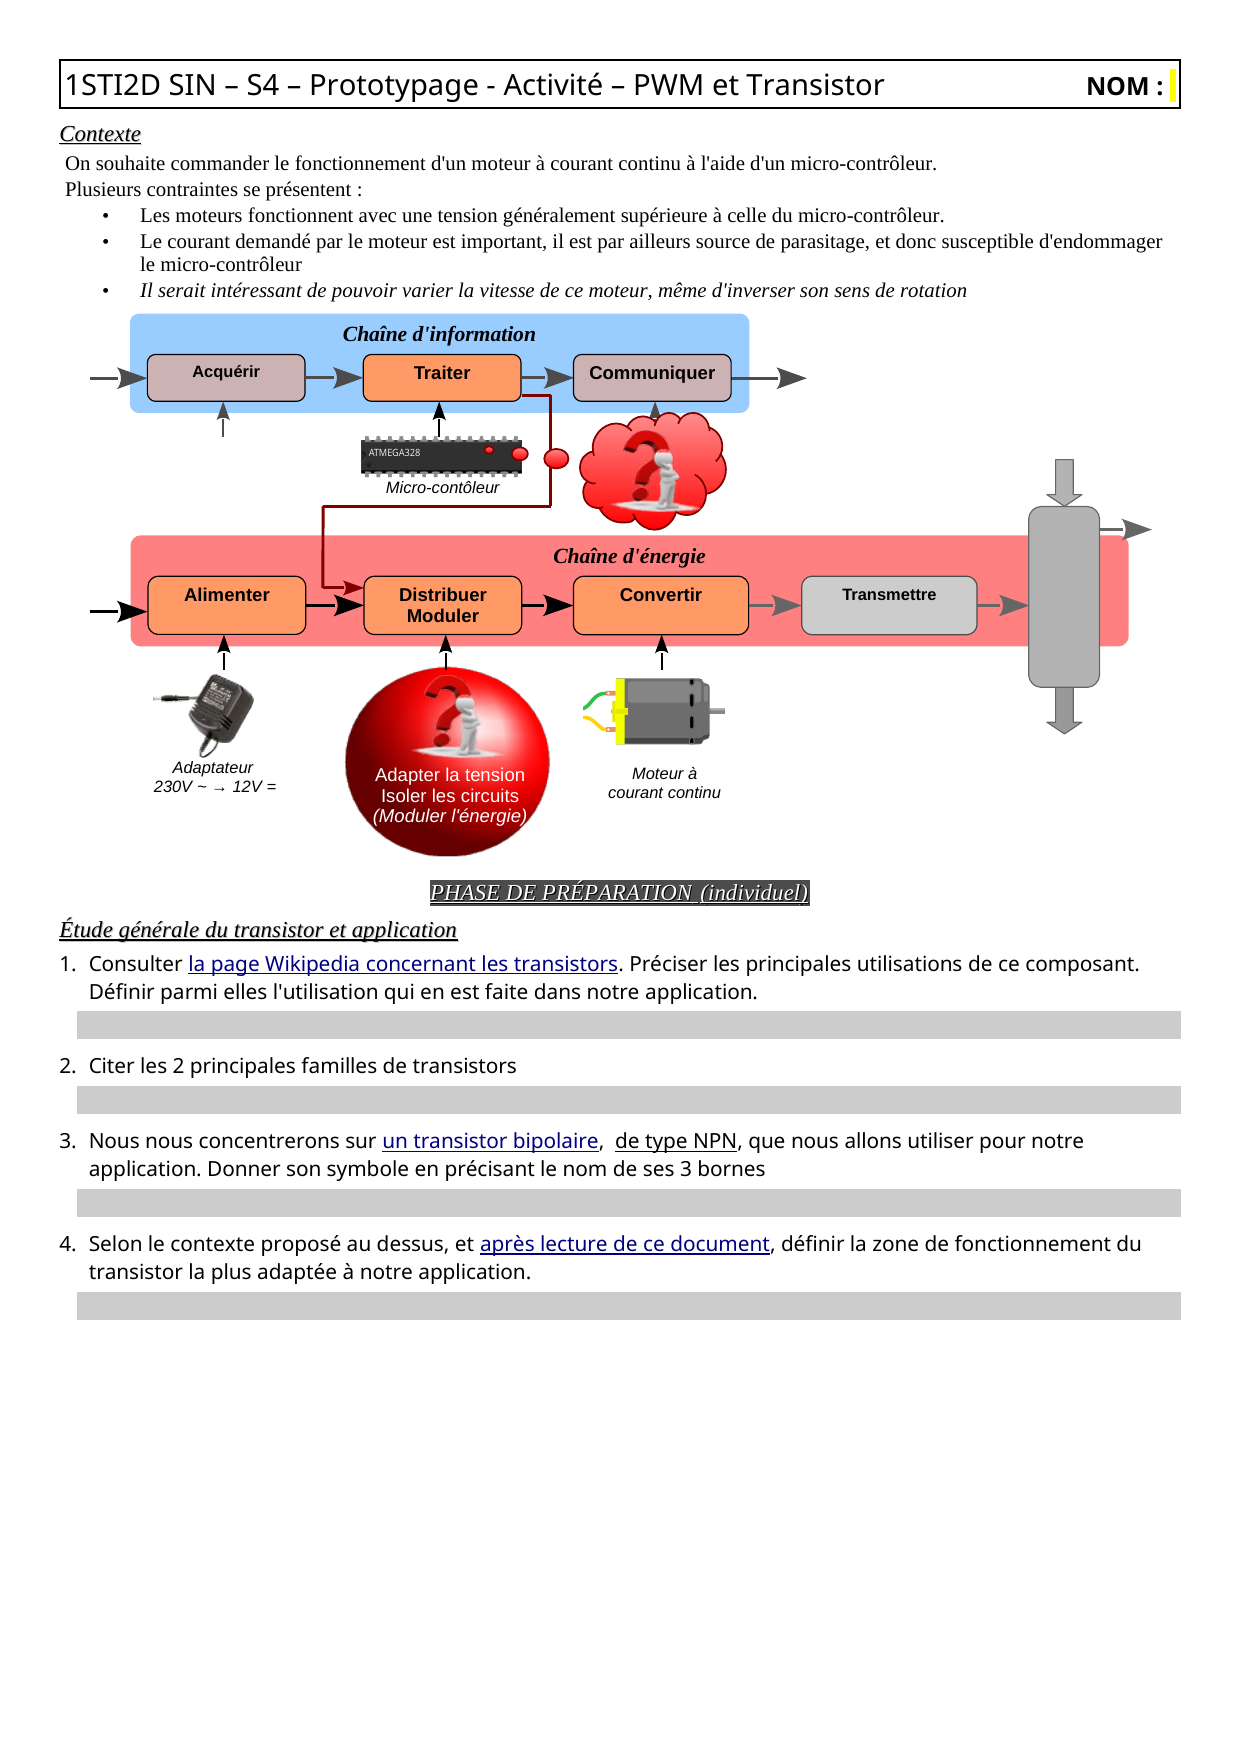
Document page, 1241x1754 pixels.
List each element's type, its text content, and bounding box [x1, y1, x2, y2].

list Il serait intéressant de pouvoir varier la vitesse de ce moteur, même d'inverser son sens de rotation [102, 279, 1181, 302]
list Les moteurs fonctionnent avec une tension généralement supérieure à celle du micro-contrôleur. [102, 204, 1181, 227]
subtitle Contexte [59, 121, 1181, 146]
subtitle Citer les 2 principales familles de transistors [59, 1052, 1181, 1080]
subtitle Selon le contexte proposé au dessus, et après lecture de ce document, définir la zone de fonctionnement du transistor la plus adaptée à notre application. [59, 1229, 1181, 1286]
subtitle Consulter la page Wikipedia concernant les transistors. Préciser les principales utilisations de ce composant. Définir parmi elles l'utilisation qui en est faite dans notre application. [59, 949, 1181, 1005]
subtitle PHASE DE PRÉPARATION (individuel) [59, 880, 1181, 906]
text On souhaite commander le fonctionnement d'un moteur à courant continu à l'aide d'un micro-contrôleur. [65, 152, 1181, 175]
subtitle Étude générale du transistor et application [59, 917, 1181, 943]
subtitle Nous nous concentrerons sur un transistor bipolaire, de type NPN, que nous allons utiliser pour notre application. Donner son symbole en précisant le nom de ses 3 bornes [59, 1126, 1181, 1183]
text Plusieurs contraintes se présentent : [65, 178, 1181, 201]
list Le courant demandé par le moteur est important, il est par ailleurs source de parasitage, et donc susceptible d'endommager le micro-contrôleur [102, 230, 1181, 276]
